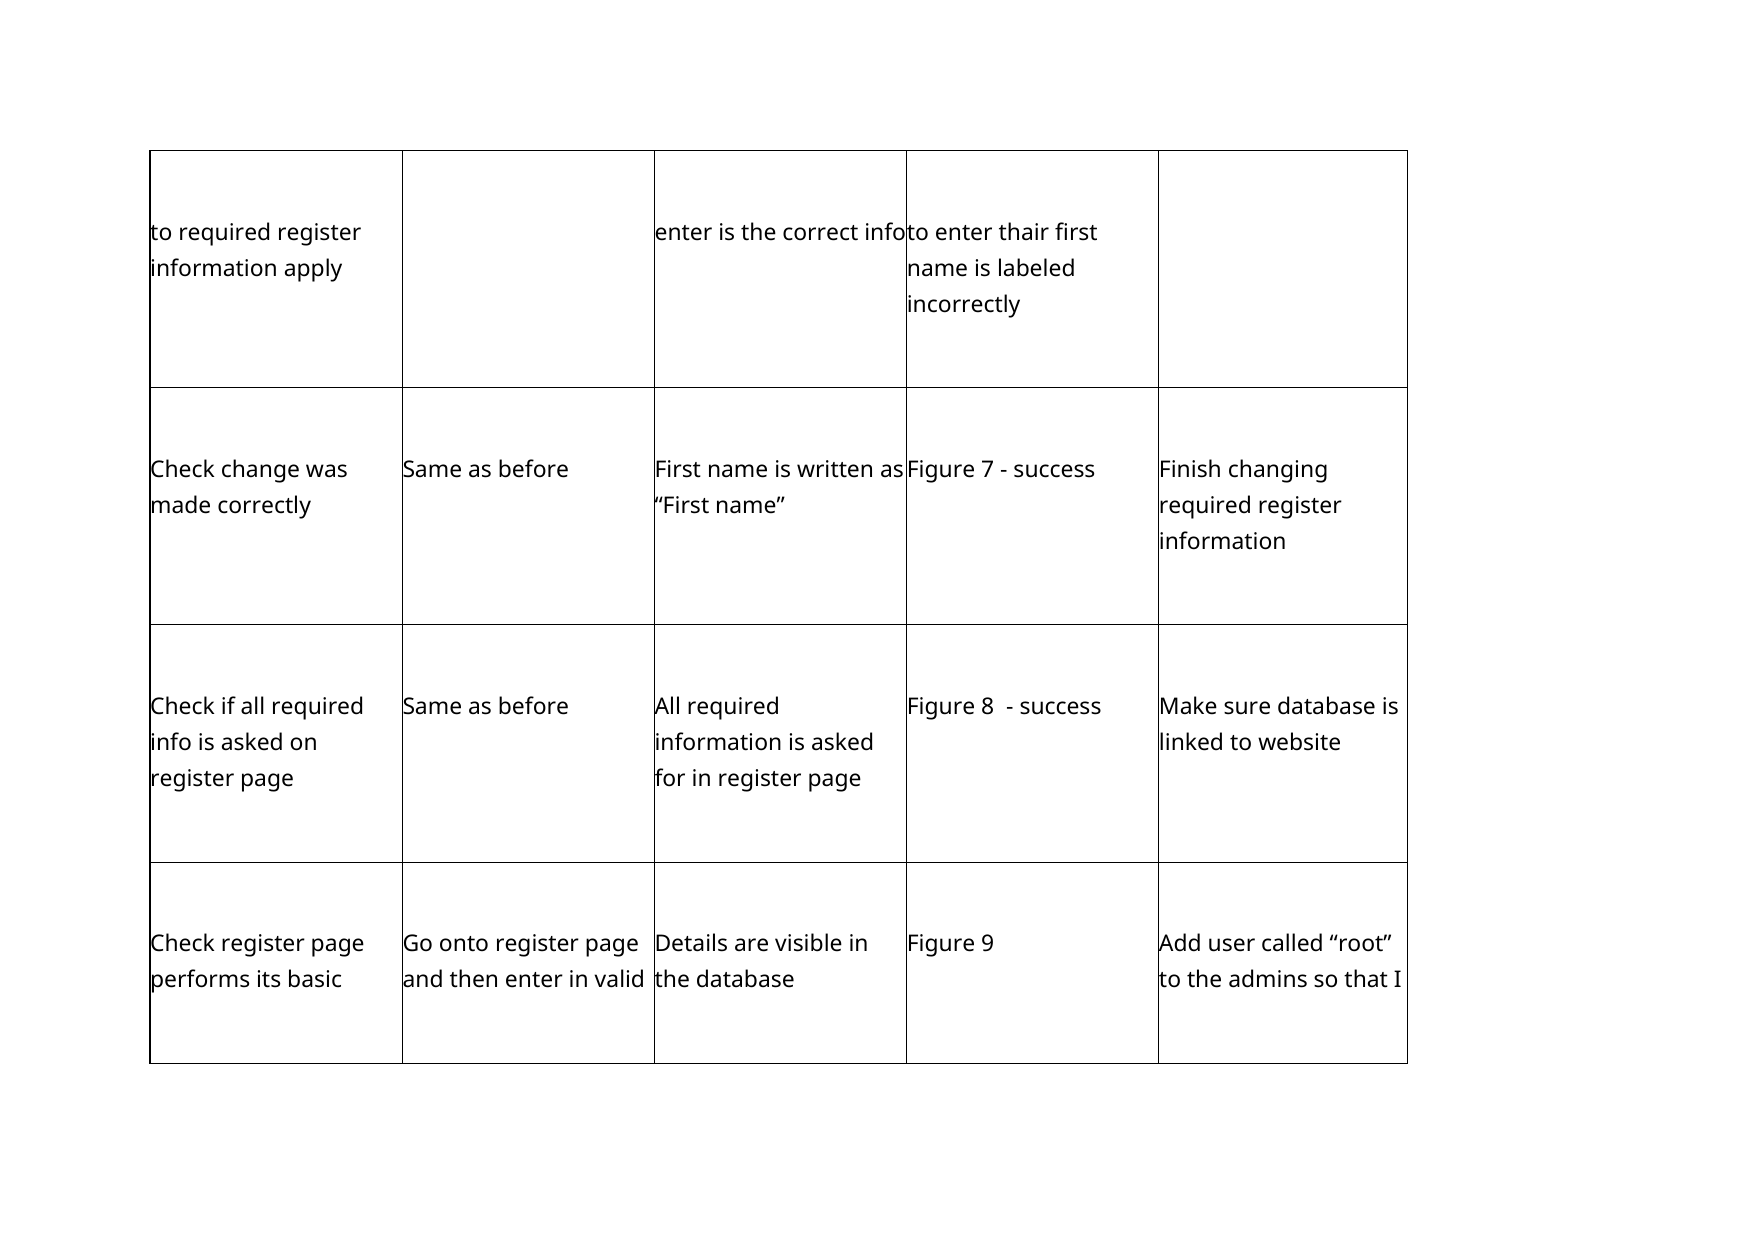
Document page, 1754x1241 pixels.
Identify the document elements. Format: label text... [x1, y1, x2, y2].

table_cell Figure 6 – getting user to enter thair first name is labeled incorrectly [907, 151, 1158, 387]
table_cell All required information is asked for in register page [655, 625, 906, 862]
table_cell Figure 7 - success [907, 388, 1158, 624]
table_cell Check if all required info is asked on register page [151, 625, 402, 862]
table_cell to required register information apply [151, 151, 402, 387]
table_cell Check register page performs its basic [151, 863, 402, 1063]
table_cell Make sure database is linked to website [1159, 625, 1407, 862]
table_cell Information I need to enter is the correct info [655, 151, 906, 387]
table_cell Go onto register page and then enter in valid [403, 863, 654, 1063]
table_cell Check change was made correctly [151, 388, 402, 624]
table_cell [403, 151, 654, 387]
table_cell Add user called “root” to the admins so that I [1159, 863, 1407, 1063]
table_cell Figure 9 [907, 863, 1158, 1063]
table_cell Finish changing required register information [1159, 388, 1407, 624]
table_cell Details are visible in the database [655, 863, 906, 1063]
table_cell [1159, 151, 1407, 387]
table_cell Same as before [403, 388, 654, 624]
table_cell First name is written as “First name” [655, 388, 906, 624]
table_cell Same as before [403, 625, 654, 862]
table_cell Figure 8 - success [907, 625, 1158, 862]
